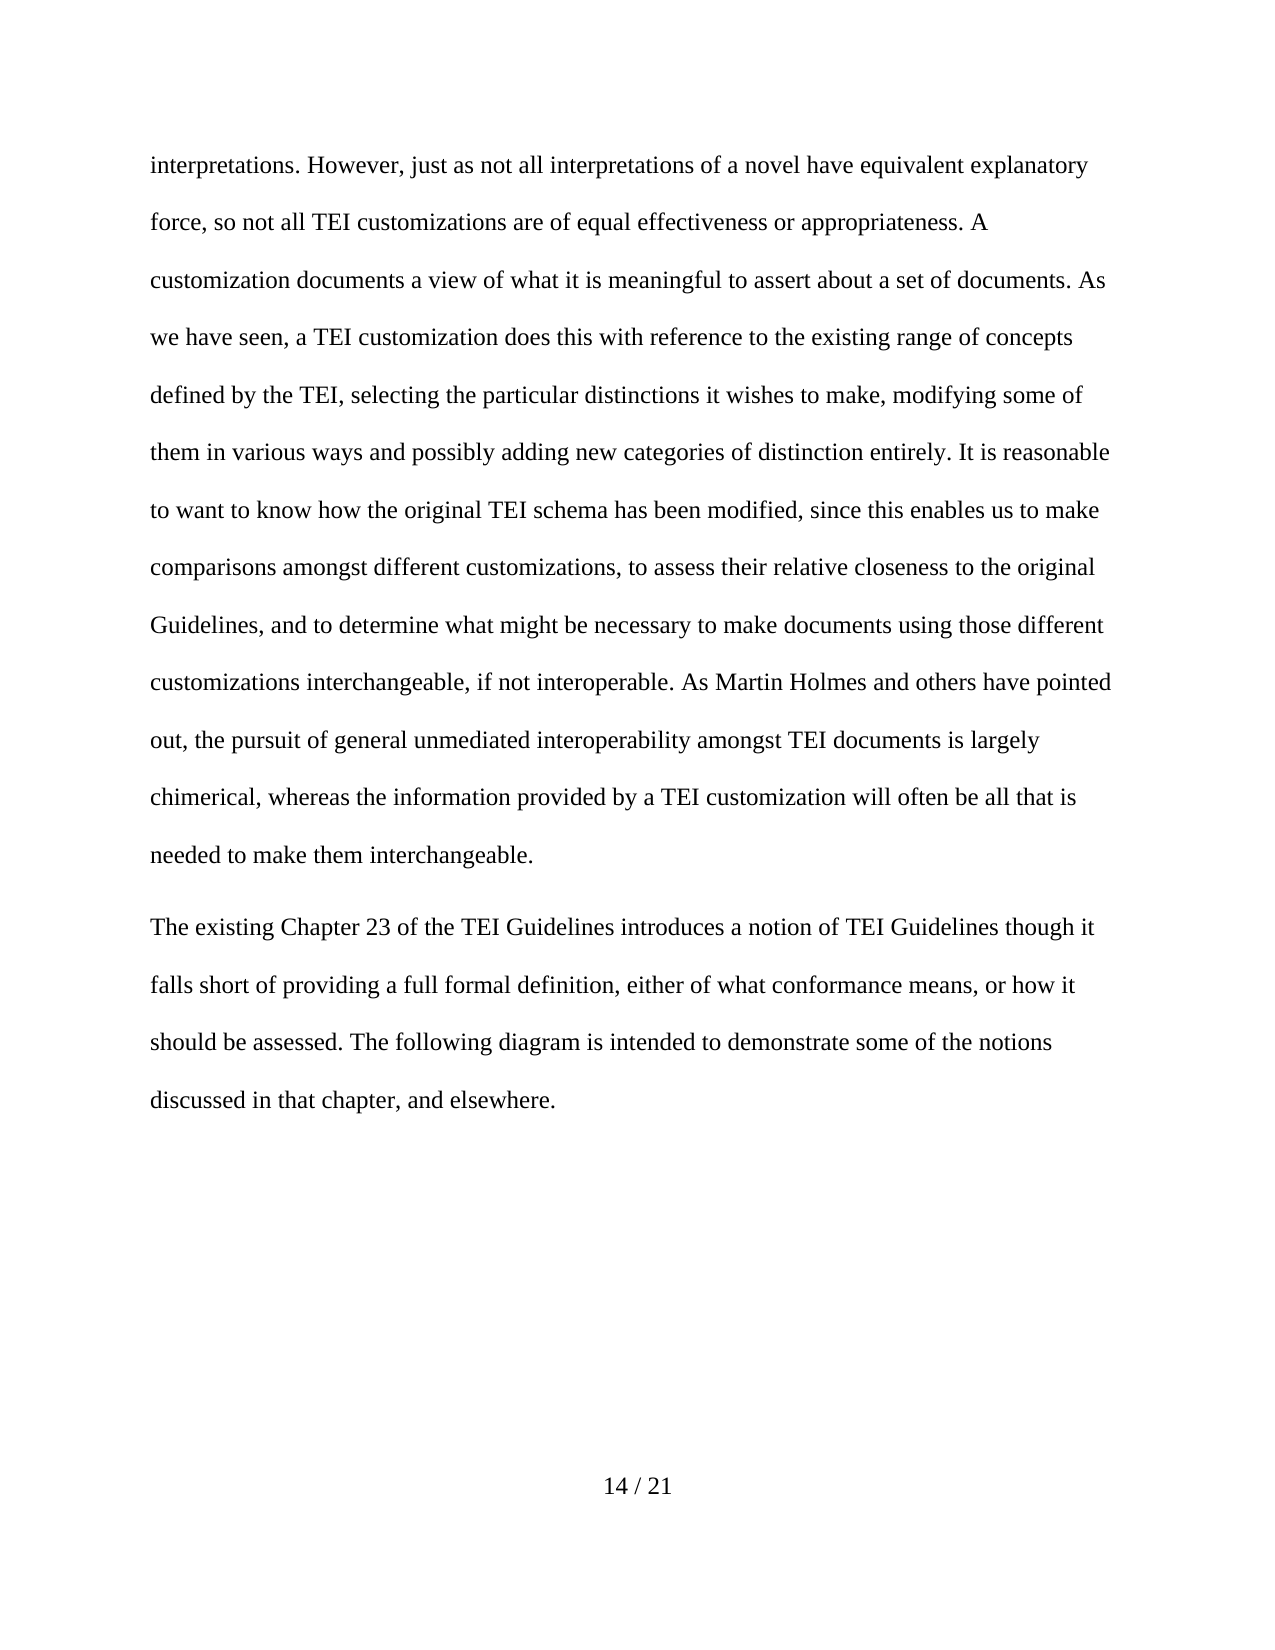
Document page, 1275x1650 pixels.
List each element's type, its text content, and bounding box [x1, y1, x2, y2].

text interpretations. However, just as not all interpretations of a novel have equivalent explanatory force, so not all TEI customizations are of equal effectiveness or appropriateness. A customization documents a view of what it is meaningful to assert about a set of documents. As we have seen, a TEI customization does this with reference to the existing range of concepts defined by the TEI, selecting the particular distinctions it wishes to make, modifying some of them in various ways and possibly adding new categories of distinction entirely. It is reasonable to want to know how the original TEI schema has been modified, since this enables us to make comparisons amongst different customizations, to assess their relative closeness to the original Guidelines, and to determine what might be necessary to make documents using those different customizations interchangeable, if not interoperable. As Martin Holmes and others have pointed out, the pursuit of general unmediated interoperability amongst TEI documents is largely chimerical, whereas the information provided by a TEI customization will often be all that is needed to make them interchangeable. [150, 150, 1125, 869]
text The existing Chapter 23 of the TEI Guidelines introduces a notion of TEI Guidelines though it falls short of providing a full formal definition, either of what conformance means, or how it should be assessed. The following diagram is intended to demonstrate some of the notions discussed in that chapter, and elsewhere. [150, 912, 1125, 1113]
